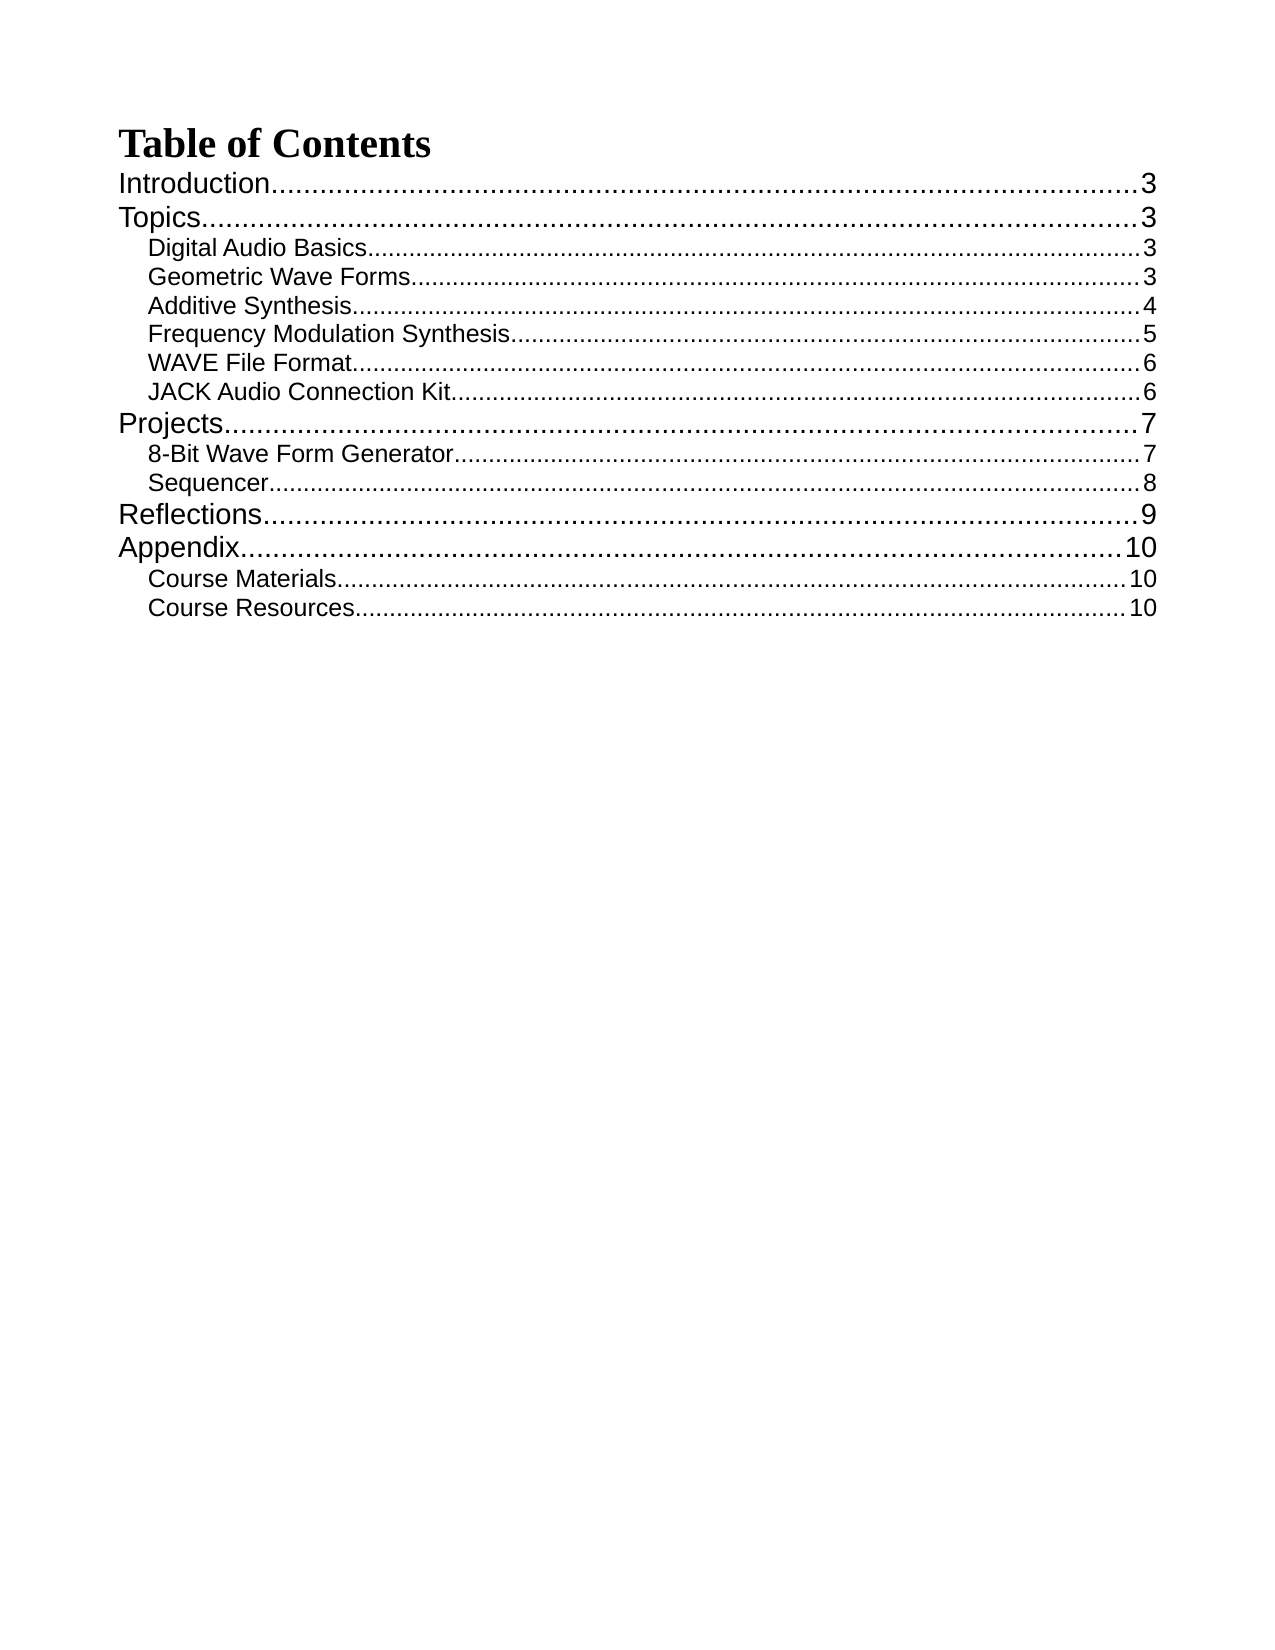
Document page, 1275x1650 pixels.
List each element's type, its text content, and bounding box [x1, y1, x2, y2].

text 8-Bit Wave Form Generator 7 [148, 439, 1157, 468]
text Projects 7 [118, 406, 1157, 439]
text Geometric Wave Forms 3 [148, 262, 1157, 291]
subtitle Table of Contents [118, 118, 1157, 166]
text JACK Audio Connection Kit 6 [148, 377, 1157, 406]
text Appendix 10 [118, 530, 1157, 564]
text Digital Audio Basics 3 [148, 233, 1157, 262]
text Introduction 3 [118, 166, 1157, 199]
text Sequencer 8 [148, 468, 1157, 497]
text WAVE File Format 6 [148, 348, 1157, 377]
text Topics 3 [118, 199, 1157, 233]
text Additive Synthesis 4 [148, 291, 1157, 319]
text Course Resources 10 [148, 592, 1157, 621]
text Frequency Modulation Synthesis 5 [148, 319, 1157, 348]
text Course Materials 10 [148, 564, 1157, 592]
text Reflections 9 [118, 497, 1157, 530]
